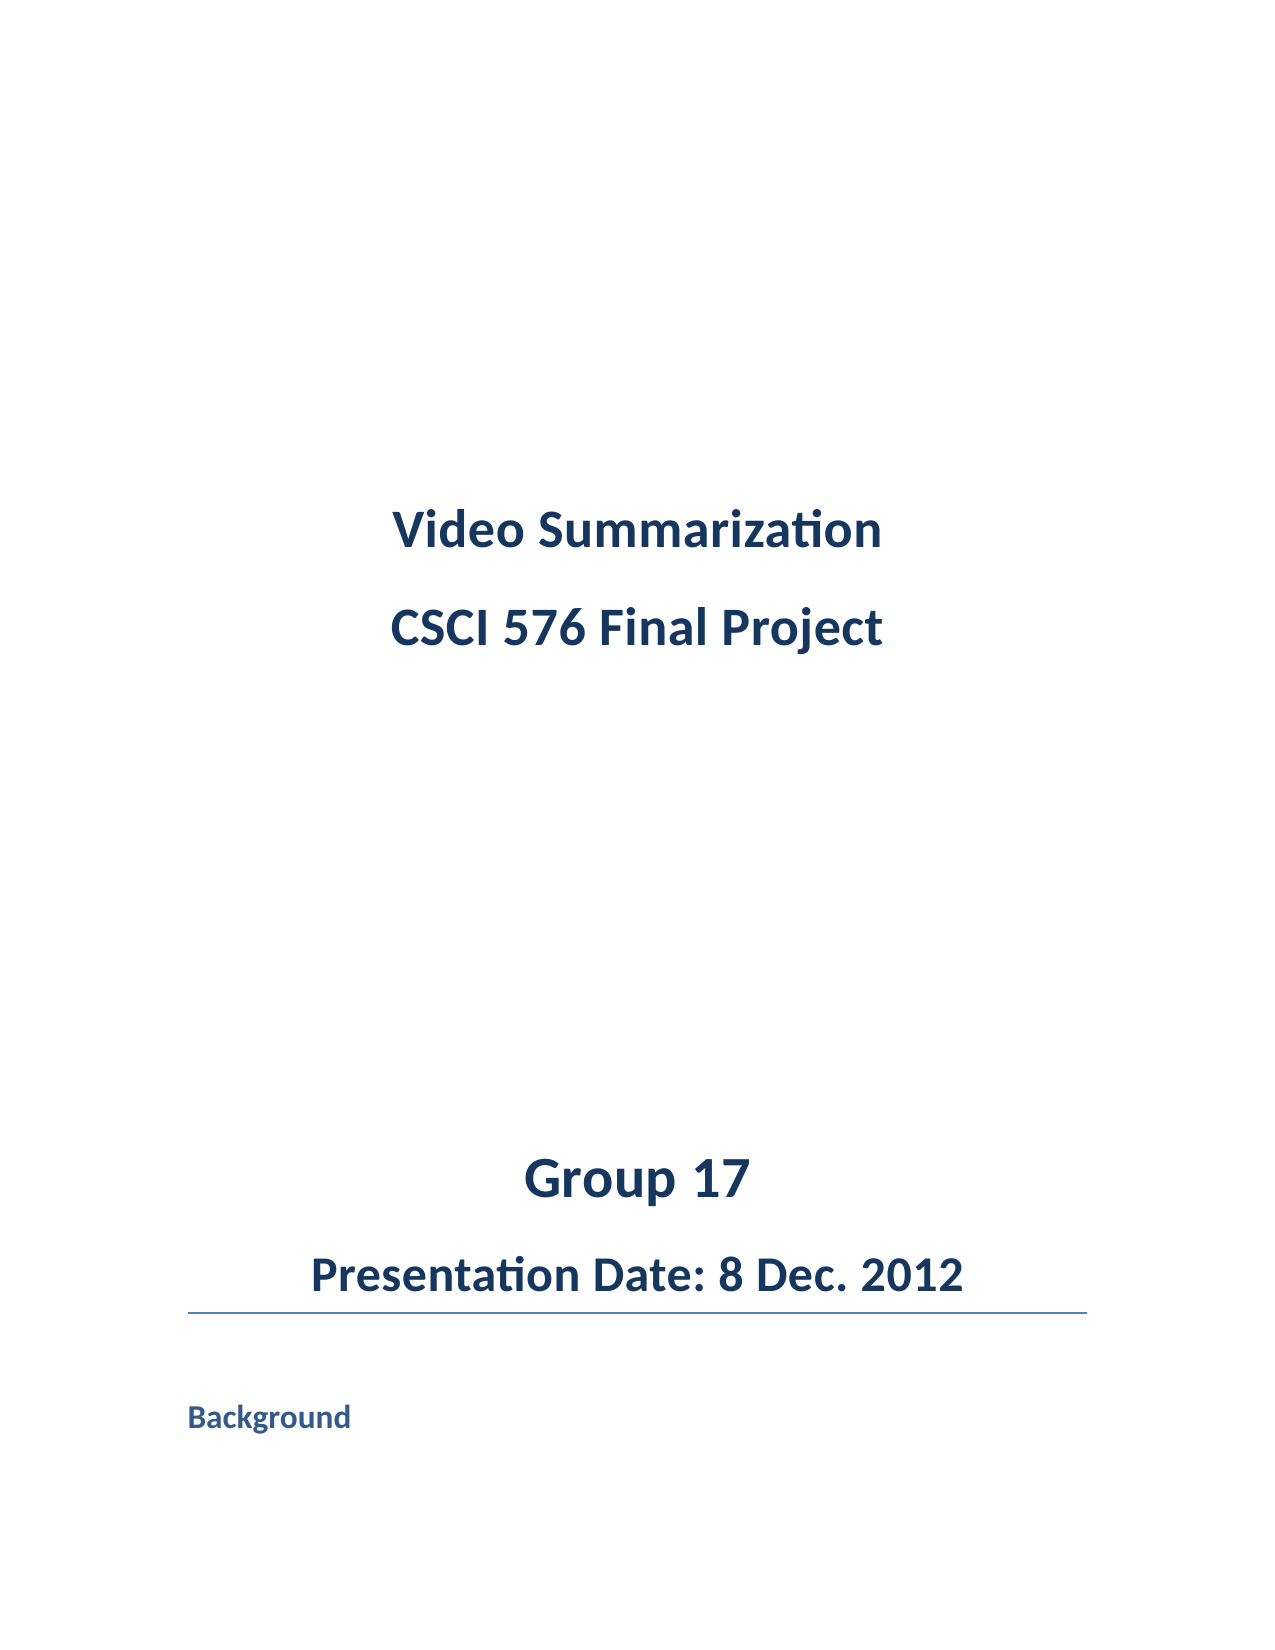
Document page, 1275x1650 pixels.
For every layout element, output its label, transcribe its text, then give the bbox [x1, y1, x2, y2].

title CSCI 576 Final Project [187, 592, 1087, 658]
title Presentation Date: 8 Dec. 2012 [187, 1243, 1087, 1314]
subtitle Background [187, 1396, 1087, 1436]
title Video Summarization [187, 495, 1087, 561]
title Group 17 [187, 1140, 1087, 1212]
